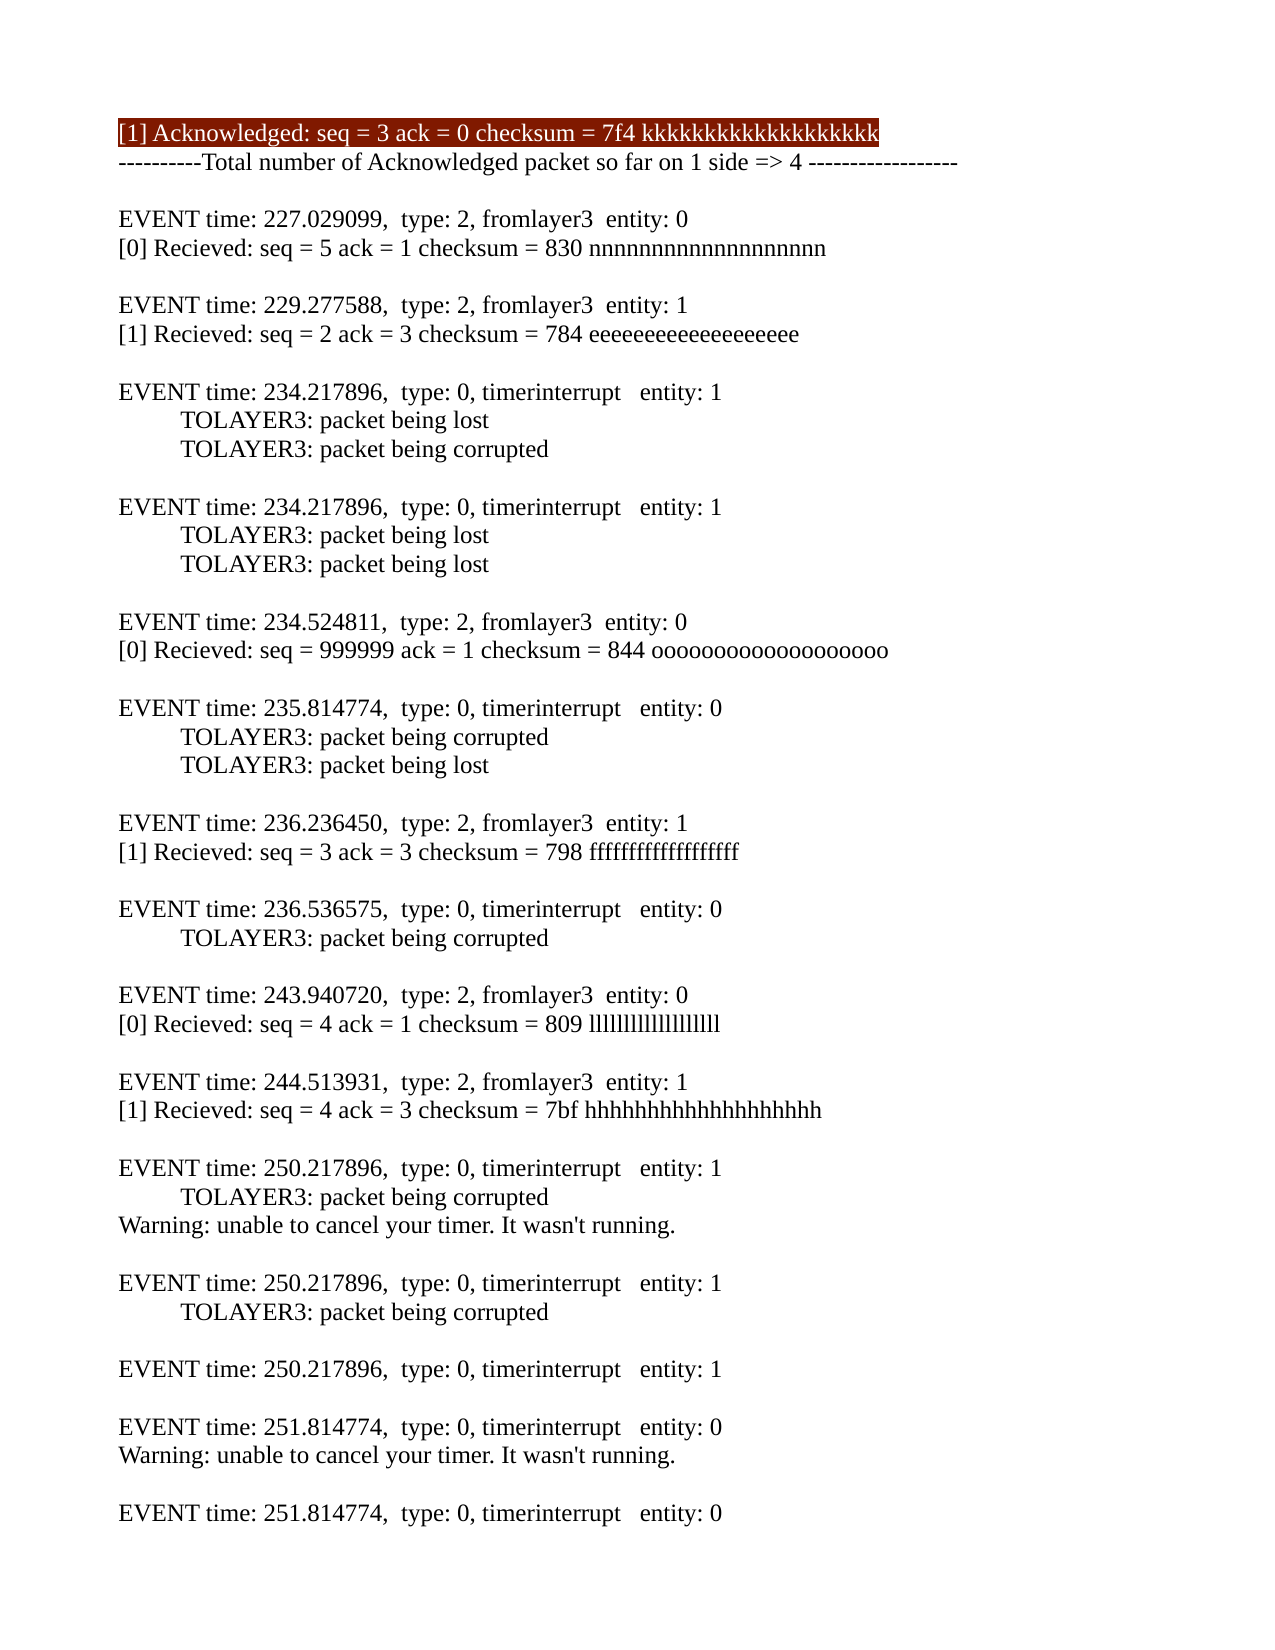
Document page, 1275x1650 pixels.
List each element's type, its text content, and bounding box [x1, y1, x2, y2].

text [1] Acknowledged: seq = 3 ack = 0 checksum = 7f4 kkkkkkkkkkkkkkkkkkk [118, 118, 1157, 147]
text EVENT time: 236.236450, type: 2, fromlayer3 entity: 1 [118, 808, 1157, 837]
text EVENT time: 234.217896, type: 0, timerinterrupt entity: 1 [118, 377, 1157, 406]
text EVENT time: 251.814774, type: 0, timerinterrupt entity: 0 [118, 1498, 1157, 1527]
text EVENT time: 235.814774, type: 0, timerinterrupt entity: 0 [118, 693, 1157, 722]
text TOLAYER3: packet being lost [118, 406, 1157, 434]
text TOLAYER3: packet being corrupted [118, 923, 1157, 952]
text EVENT time: 234.217896, type: 0, timerinterrupt entity: 1 [118, 492, 1157, 521]
text TOLAYER3: packet being lost [118, 521, 1157, 549]
text EVENT time: 243.940720, type: 2, fromlayer3 entity: 0 [118, 981, 1157, 1009]
text TOLAYER3: packet being lost [118, 549, 1157, 578]
text EVENT time: 236.536575, type: 0, timerinterrupt entity: 0 [118, 894, 1157, 923]
text [1] Recieved: seq = 2 ack = 3 checksum = 784 eeeeeeeeeeeeeeeeeee [118, 319, 1157, 348]
text TOLAYER3: packet being corrupted [118, 434, 1157, 463]
text [0] Recieved: seq = 5 ack = 1 checksum = 830 nnnnnnnnnnnnnnnnnnn [118, 233, 1157, 262]
text TOLAYER3: packet being corrupted [118, 1182, 1157, 1211]
text TOLAYER3: packet being corrupted [118, 1297, 1157, 1326]
text EVENT time: 250.217896, type: 0, timerinterrupt entity: 1 [118, 1153, 1157, 1182]
text EVENT time: 250.217896, type: 0, timerinterrupt entity: 1 [118, 1268, 1157, 1297]
text EVENT time: 229.277588, type: 2, fromlayer3 entity: 1 [118, 291, 1157, 319]
text EVENT time: 227.029099, type: 2, fromlayer3 entity: 0 [118, 204, 1157, 233]
text [1] Recieved: seq = 4 ack = 3 checksum = 7bf hhhhhhhhhhhhhhhhhhh [118, 1096, 1157, 1124]
text TOLAYER3: packet being corrupted [118, 722, 1157, 751]
text EVENT time: 251.814774, type: 0, timerinterrupt entity: 0 [118, 1412, 1157, 1441]
text [0] Recieved: seq = 4 ack = 1 checksum = 809 lllllllllllllllllll [118, 1009, 1157, 1038]
text EVENT time: 234.524811, type: 2, fromlayer3 entity: 0 [118, 607, 1157, 636]
text ----------Total number of Acknowledged packet so far on 1 side => 4 ------------------ [118, 147, 1157, 176]
text [1] Recieved: seq = 3 ack = 3 checksum = 798 fffffffffffffffffff [118, 837, 1157, 866]
text TOLAYER3: packet being lost [118, 751, 1157, 779]
text EVENT time: 244.513931, type: 2, fromlayer3 entity: 1 [118, 1067, 1157, 1096]
text [0] Recieved: seq = 999999 ack = 1 checksum = 844 ooooooooooooooooooo [118, 636, 1157, 664]
text Warning: unable to cancel your timer. It wasn't running. [118, 1211, 1157, 1239]
text EVENT time: 250.217896, type: 0, timerinterrupt entity: 1 [118, 1354, 1157, 1383]
text Warning: unable to cancel your timer. It wasn't running. [118, 1441, 1157, 1469]
